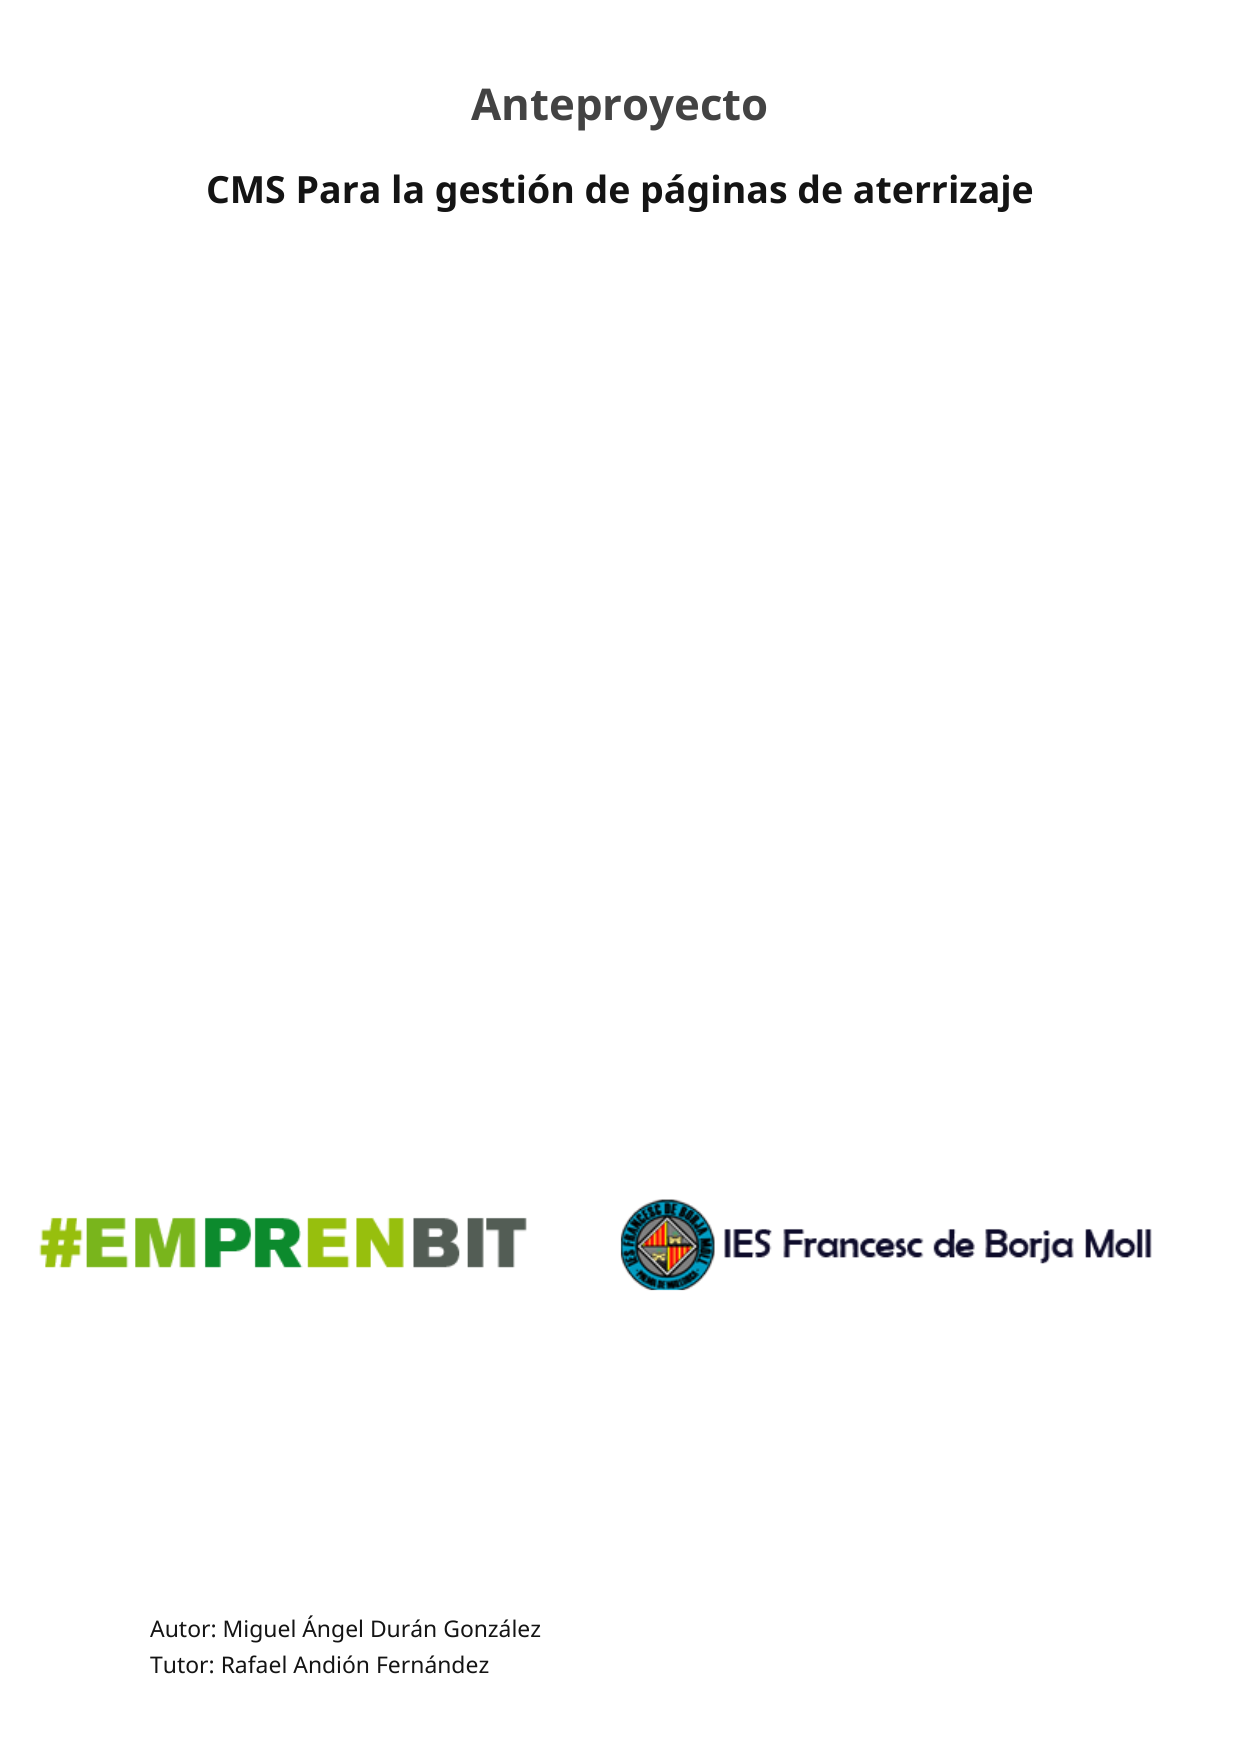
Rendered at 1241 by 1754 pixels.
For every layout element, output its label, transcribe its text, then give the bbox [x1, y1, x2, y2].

subtitle CMS Para la gestión de páginas de aterrizaje [150, 163, 1090, 214]
picture [618, 1198, 1166, 1292]
title Anteproyecto [150, 74, 1090, 133]
picture [17, 1192, 564, 1299]
